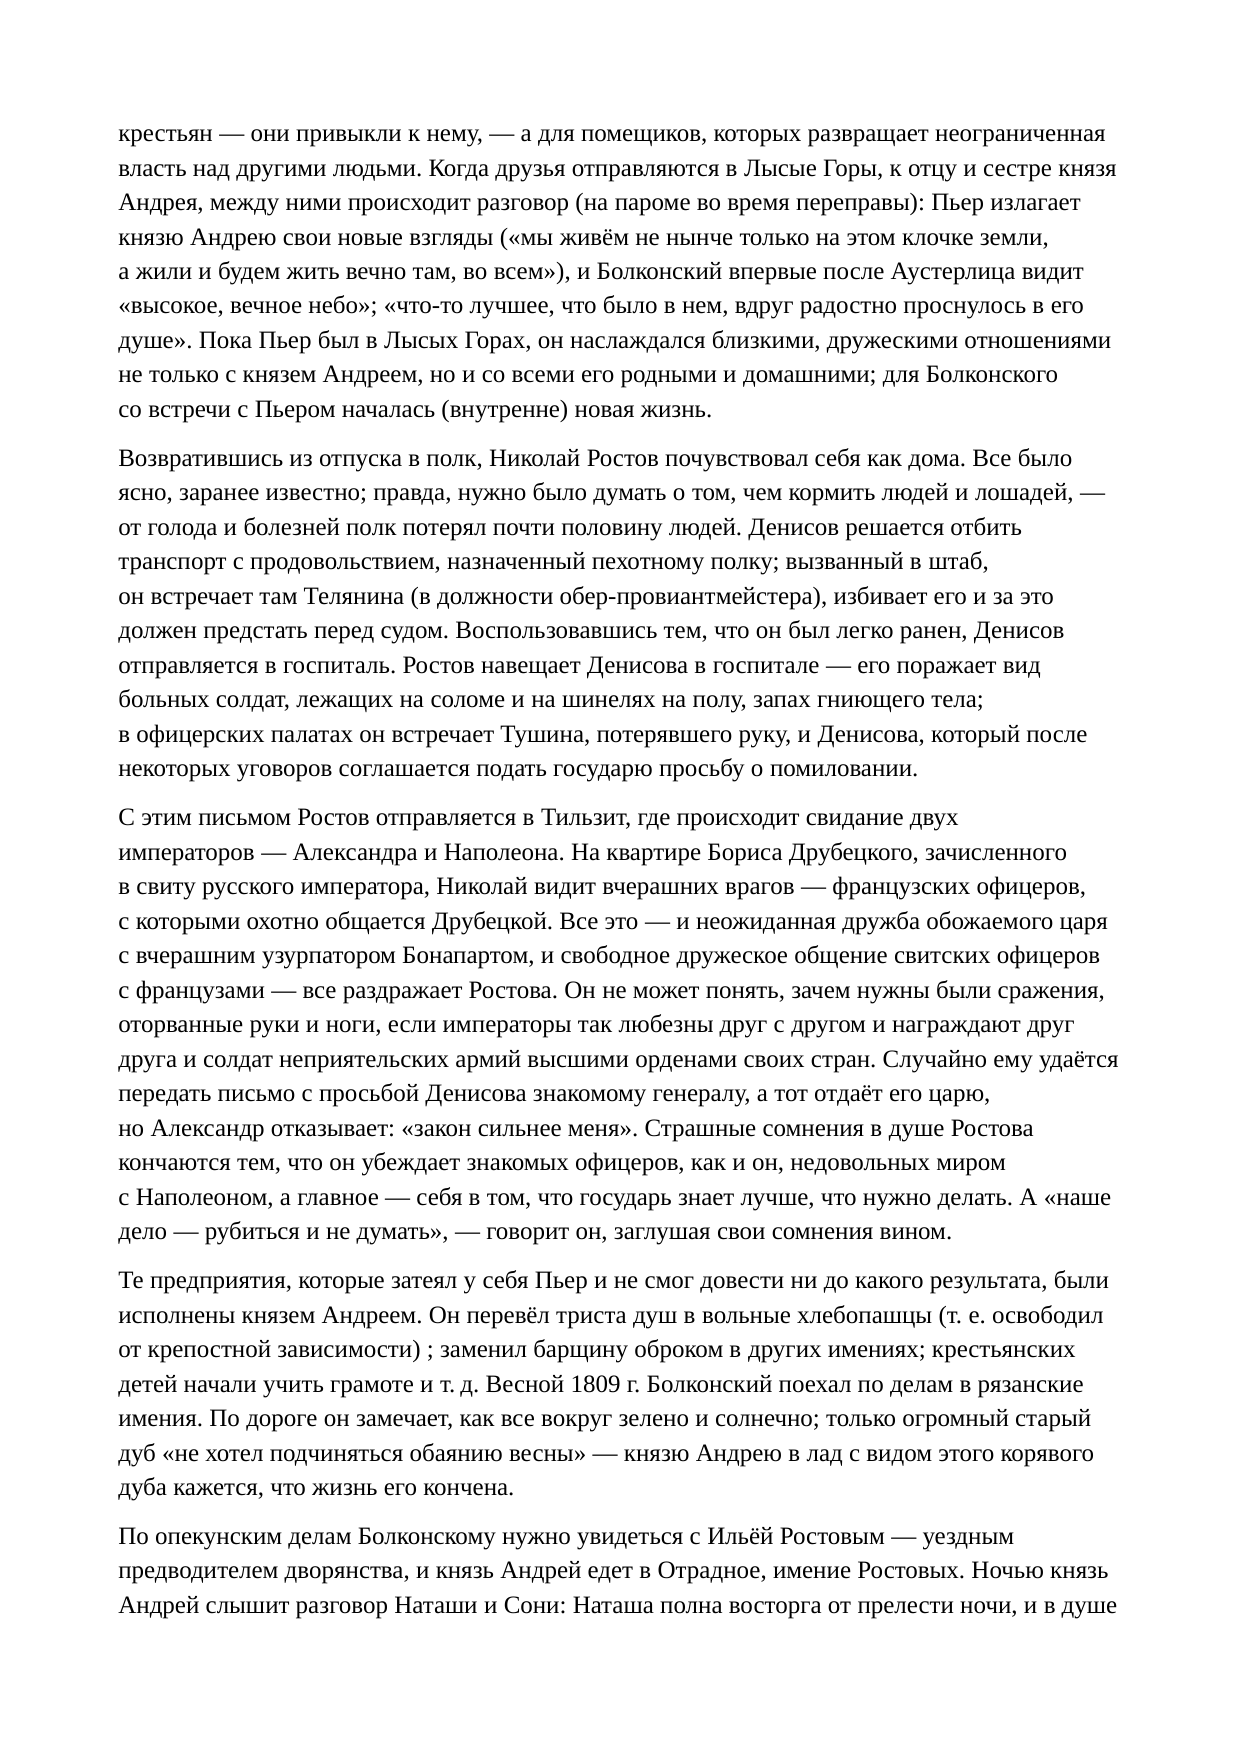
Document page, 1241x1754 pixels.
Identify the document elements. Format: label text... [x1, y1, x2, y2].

text Те предприятия, которые затеял у себя Пьер и не смог довести ни до какого результата, были исполнены князем Андреем. Он перевёл триста душ в вольные хлебопашцы (т. е. освободил от крепостной зависимости) ; заменил барщину оброком в других имениях; крестьянских детей начали учить грамоте и т. д. Весной 1809 г. Болконский поехал по делам в рязанские имения. По дороге он замечает, как все вокруг зелено и солнечно; только огромный старый дуб «не хотел подчиняться обаянию весны» — князю Андрею в лад с видом этого корявого дуба кажется, что жизнь его кончена. [118, 1265, 1122, 1501]
text Возвратившись из отпуска в полк, Николай Ростов почувствовал себя как дома. Все было ясно, заранее известно; правда, нужно было думать о том, чем кормить людей и лошадей, — от голода и болезней полк потерял почти половину людей. Денисов решается отбить транспорт с продовольствием, назначенный пехотному полку; вызванный в штаб, он встречает там Телянина (в должности обер-провиант­мейстера), избивает его и за это должен предстать перед судом. Восполь­зо­вавшись тем, что он был легко ранен, Денисов отправляется в госпиталь. Ростов навещает Денисова в госпитале — его поражает вид больных солдат, лежащих на соломе и на шинелях на полу, запах гниющего тела; в офицерских палатах он встречает Тушина, потерявшего руку, и Денисова, который после некоторых уговоров соглашается подать государю просьбу о помиловании. [118, 443, 1122, 782]
text крестьян — они привыкли к нему, — а для помещиков, которых развращает неограниченная власть над другими людьми. Когда друзья отправляются в Лысые Горы, к отцу и сестре князя Андрея, между ними происходит разговор (на пароме во время переправы): Пьер излагает князю Андрею свои новые взгляды («мы живём не нынче только на этом клочке земли, а жили и будем жить вечно там, во всем»), и Болконский впервые после Аустерлица видит «высокое, вечное небо»; «что-то лучшее, что было в нем, вдруг радостно проснулось в его душе». Пока Пьер был в Лысых Горах, он наслаждался близкими, дружескими отношениями не только с князем Андреем, но и со всеми его родными и домашними; для Болконского со встречи с Пьером началась (внутренне) новая жизнь. [118, 118, 1122, 423]
text С этим письмом Ростов отправляется в Тильзит, где происходит свидание двух императоров — Александра и Наполеона. На квартире Бориса Друбецкого, зачисленного в свиту русского императора, Николай видит вчерашних врагов — французских офицеров, с которыми охотно общается Друбецкой. Все это — и неожиданная дружба обожаемого царя с вчерашним узурпатором Бонапартом, и свободное дружеское общение свитских офицеров с французами — все раздражает Ростова. Он не может понять, зачем нужны были сражения, оторванные руки и ноги, если императоры так любезны друг с другом и награждают друг друга и солдат неприятельских армий высшими орденами своих стран. Случайно ему удаётся передать письмо с просьбой Денисова знакомому генералу, а тот отдаёт его царю, но Александр отказывает: «закон сильнее меня». Страшные сомнения в душе Ростова кончаются тем, что он убеждает знакомых офицеров, как и он, недовольных миром с Наполеоном, а главное — себя в том, что государь знает лучше, что нужно делать. А «наше дело — рубиться и не думать», — говорит он, заглушая свои сомнения вином. [118, 802, 1122, 1245]
text По опекунским делам Болконскому нужно увидеться с Ильёй Ростовым — уездным предводителем дворянства, и князь Андрей едет в Отрадное, имение Ростовых. Ночью князь Андрей слышит разговор Наташи и Сони: Наташа полна восторга от прелести ночи, и в душе [118, 1521, 1122, 1619]
